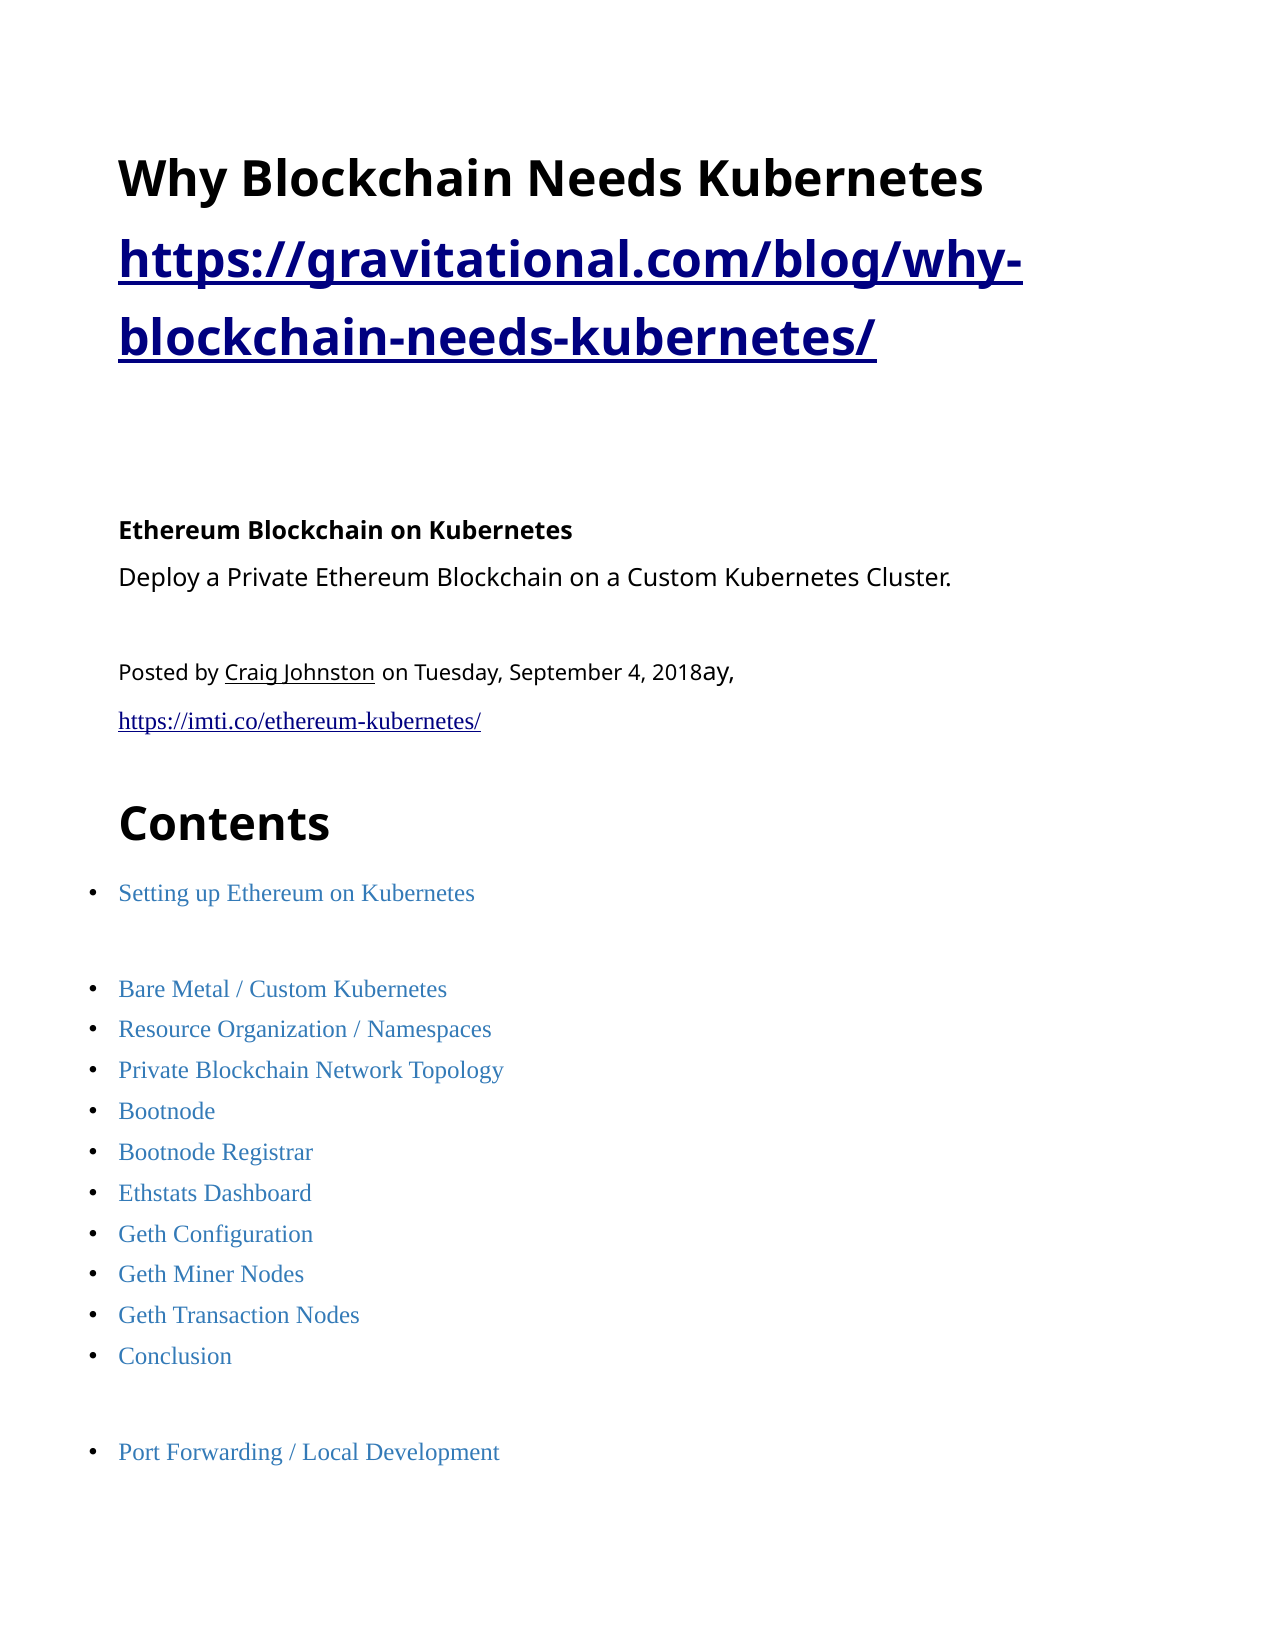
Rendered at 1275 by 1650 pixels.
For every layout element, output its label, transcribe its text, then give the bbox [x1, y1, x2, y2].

list Ethstats Dashboard [118, 1178, 1157, 1207]
list Bare Metal / Custom Kubernetes [118, 974, 1157, 1002]
list Bootnode Registrar [118, 1137, 1157, 1166]
list Geth Miner Nodes [118, 1259, 1157, 1288]
subtitle Why Blockchain Needs Kubernetes [118, 143, 1157, 211]
text https://imti.co/ethereum-kubernetes/ [118, 706, 1157, 735]
list Private Blockchain Network Topology [118, 1055, 1157, 1084]
subtitle Ethereum Blockchain on Kubernetes [118, 513, 1157, 547]
list Conclusion [118, 1341, 1157, 1370]
text Posted by Craig Johnston on Tuesday, September 4, 2018ay, September 4, 2018 [118, 654, 1157, 688]
text Contents [118, 752, 1157, 854]
text https://gravitational.com/blog/why-blockchain-needs-kubernetes/ [118, 224, 1157, 370]
list Port Forwarding / Local Development [118, 1437, 1157, 1466]
subtitle Deploy a Private Ethereum Blockchain on a Custom Kubernetes Cluster. [118, 559, 1157, 593]
list Setting up Ethereum on Kubernetes [118, 878, 1157, 907]
list Resource Organization / Namespaces [118, 1014, 1157, 1043]
list Geth Configuration [118, 1219, 1157, 1247]
list Geth Transaction Nodes [118, 1300, 1157, 1329]
list Bootnode [118, 1096, 1157, 1125]
